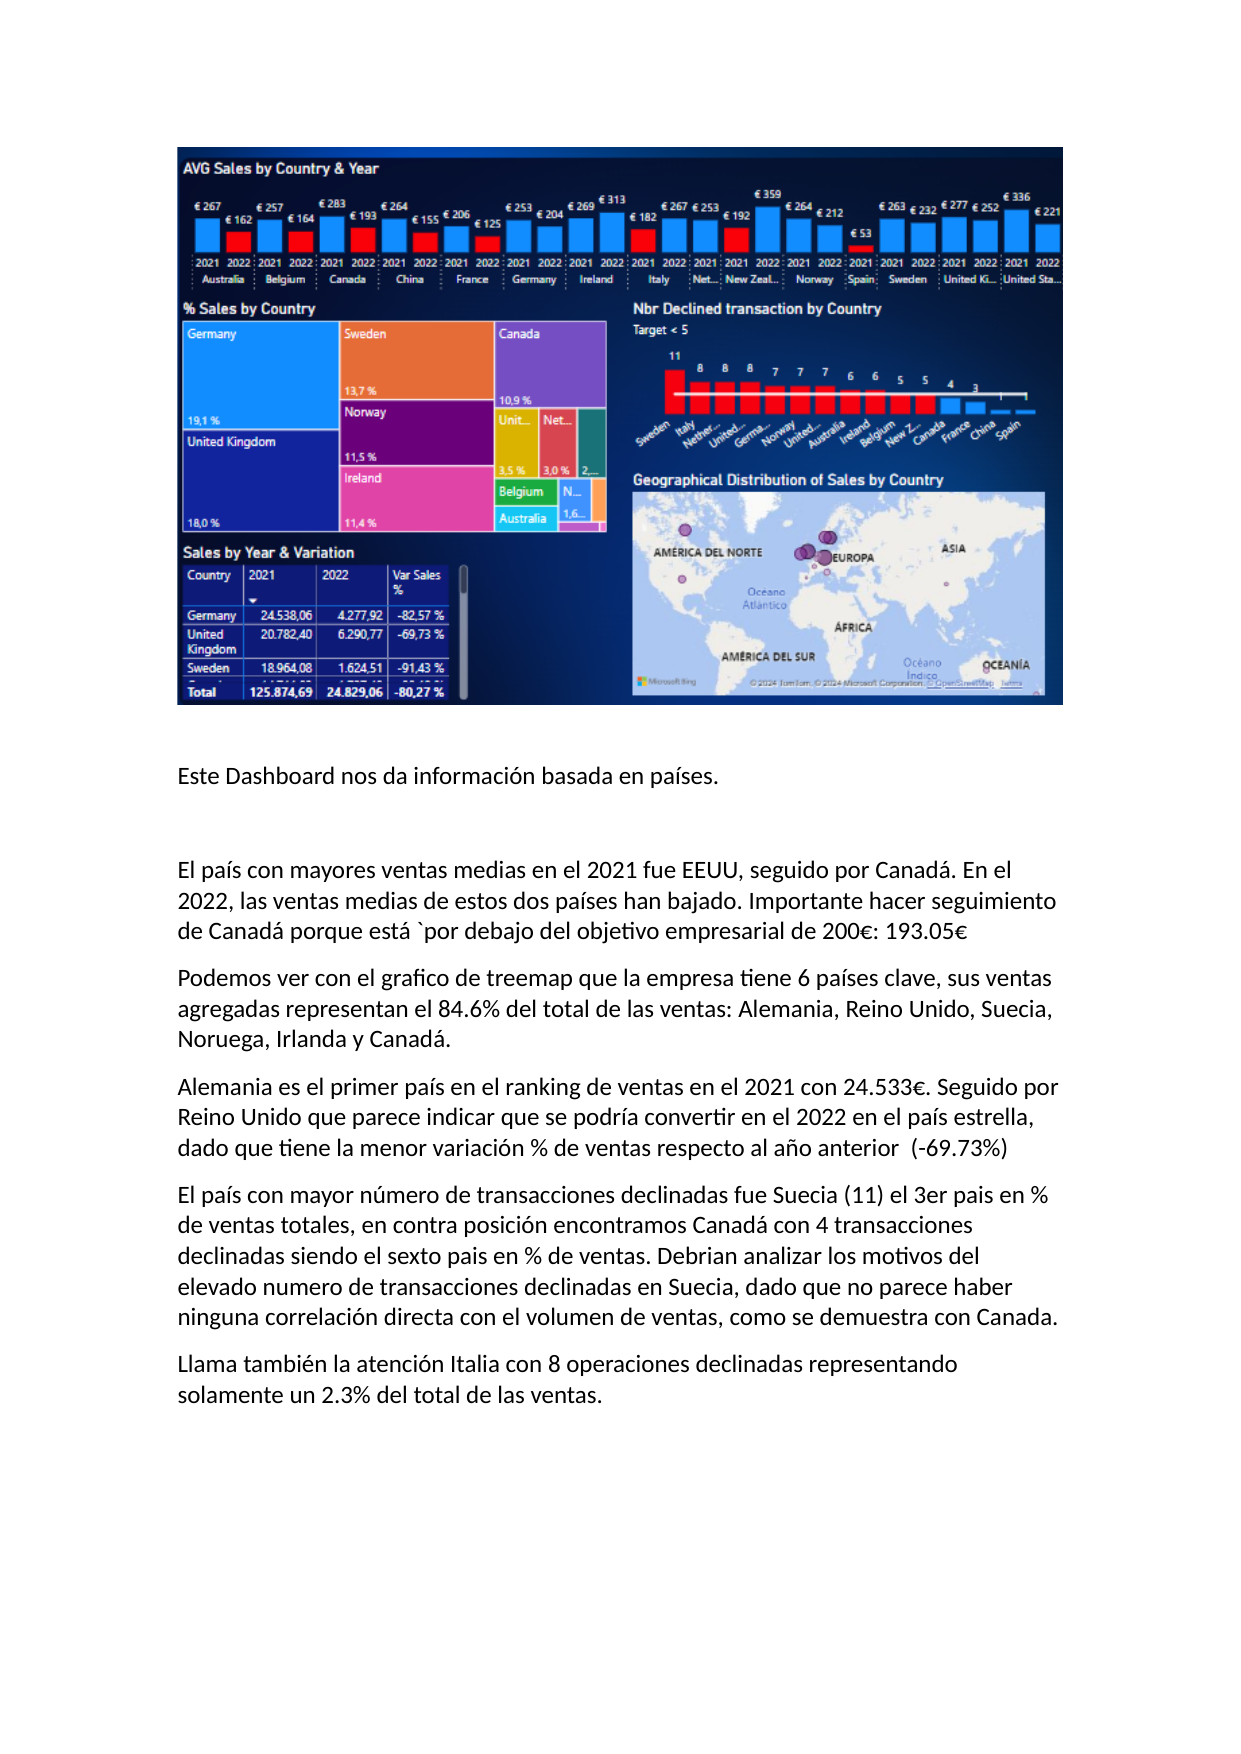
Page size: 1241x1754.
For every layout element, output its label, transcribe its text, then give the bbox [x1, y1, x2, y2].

text El país con mayores ventas medias en el 2021 fue EEUU, seguido por Canadá. En el 2022, las ventas medias de estos dos países han bajado. Importante hacer seguimiento de Canadá porque está `por debajo del objetivo empresarial de 200€: 193.05€ [177, 854, 1063, 946]
text Alemania es el primer país en el ranking de ventas en el 2021 con 24.533€. Seguido por Reino Unido que parece indicar que se podría convertir en el 2022 en el país estrella, dado que tiene la menor variación % de ventas respecto al año anterior (-69.73%) [177, 1071, 1063, 1162]
text El país con mayor número de transacciones declinadas fue Suecia (11) el 3er pais en % de ventas totales, en contra posición encontramos Canadá con 4 transacciones declinadas siendo el sexto pais en % de ventas. Debrian analizar los motivos del elevado numero de transacciones declinadas en Suecia, dado que no parece haber ninguna correlación directa con el volumen de ventas, como se demuestra con Canada. [177, 1179, 1063, 1332]
text Podemos ver con el grafico de treemap que la empresa tiene 6 países clave, sus ventas agregadas representan el 84.6% del total de las ventas: Alemania, Reino Unido, Suecia, Noruega, Irlanda y Canadá. [177, 963, 1063, 1054]
text Llama también la atención Italia con 8 operaciones declinadas representando solamente un 2.3% del total de las ventas. [177, 1348, 1063, 1409]
text Este Dashboard nos da información basada en países. [177, 760, 1063, 791]
